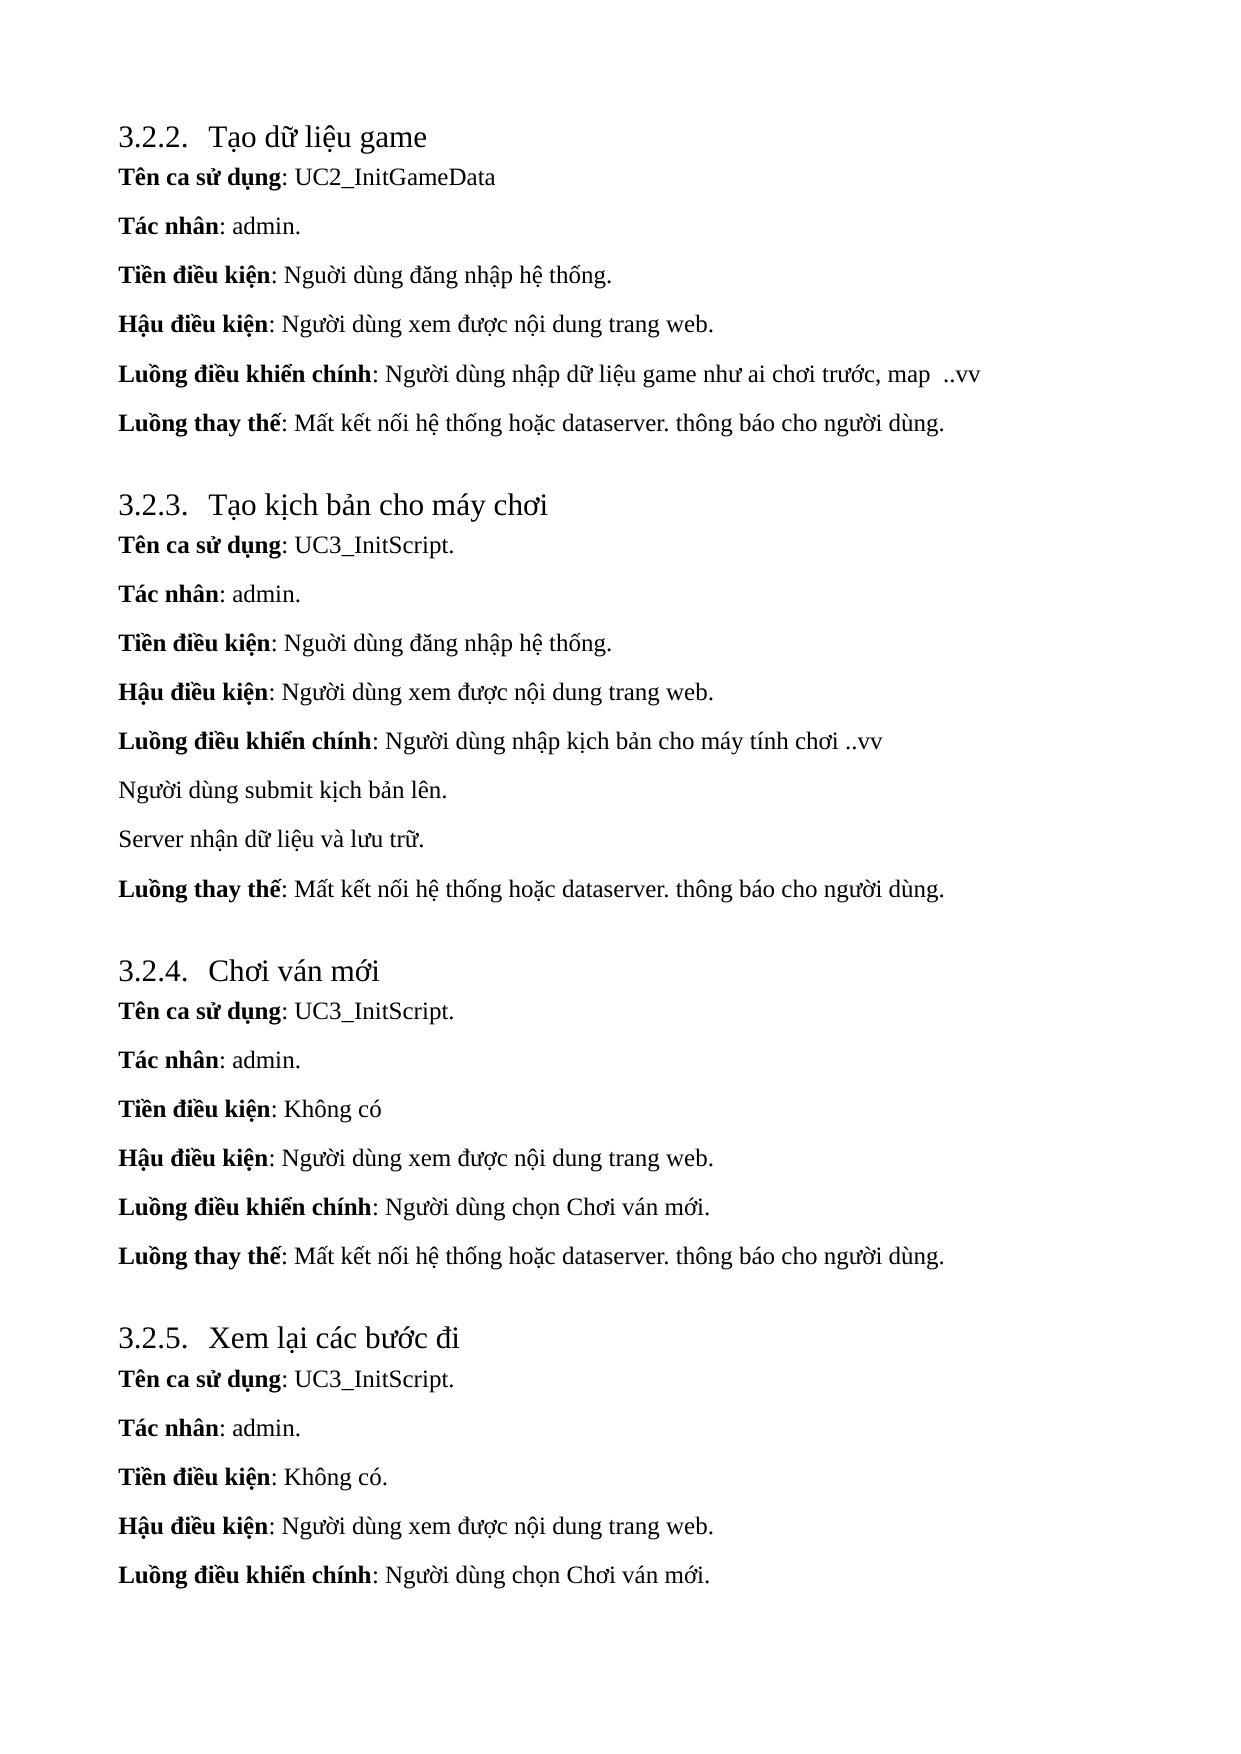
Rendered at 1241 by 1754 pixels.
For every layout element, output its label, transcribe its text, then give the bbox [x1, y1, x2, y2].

text Tiền điều kiện: Nguời dùng đăng nhập hệ thống. [118, 628, 1122, 657]
text Tên ca sử dụng: UC3_InitScript. [118, 1364, 1122, 1393]
text Tên ca sử dụng: UC3_InitScript. [118, 530, 1122, 559]
subtitle Chơi ván mới [118, 952, 1122, 988]
text Người dùng submit kịch bản lên. [118, 776, 1122, 804]
text Luồng thay thế: Mất kết nối hệ thống hoặc dataserver. thông báo cho người dùng. [118, 408, 1122, 436]
text Tác nhân: admin. [118, 579, 1122, 608]
subtitle Xem lại các bước đi [118, 1320, 1122, 1356]
text Hậu điều kiện: Người dùng xem được nội dung trang web. [118, 1143, 1122, 1172]
text Hậu điều kiện: Người dùng xem được nội dung trang web. [118, 677, 1122, 706]
text Hậu điều kiện: Người dùng xem được nội dung trang web. [118, 309, 1122, 338]
text Luồng điều khiển chính: Người dùng nhập kịch bản cho máy tính chơi ..vv [118, 726, 1122, 755]
text Tiền điều kiện: Không có [118, 1094, 1122, 1123]
text Tên ca sử dụng: UC2_InitGameData [118, 162, 1122, 191]
text Server nhận dữ liệu và lưu trữ. [118, 824, 1122, 853]
text Hậu điều kiện: Người dùng xem được nội dung trang web. [118, 1511, 1122, 1540]
text Luồng điều khiển chính: Người dùng nhập dữ liệu game như ai chơi trước, map ..vv [118, 359, 1122, 387]
text Tác nhân: admin. [118, 1045, 1122, 1074]
text Luồng điều khiển chính: Người dùng chọn Chơi ván mới. [118, 1560, 1122, 1589]
text Luồng điều khiển chính: Người dùng chọn Chơi ván mới. [118, 1192, 1122, 1221]
text Tên ca sử dụng: UC3_InitScript. [118, 996, 1122, 1025]
text Tác nhân: admin. [118, 211, 1122, 240]
text Tiền điều kiện: Không có. [118, 1462, 1122, 1491]
subtitle Tạo dữ liệu game [118, 118, 1122, 154]
text Tác nhân: admin. [118, 1413, 1122, 1442]
text Luồng thay thế: Mất kết nối hệ thống hoặc dataserver. thông báo cho người dùng. [118, 1241, 1122, 1270]
subtitle Tạo kịch bản cho máy chơi [118, 486, 1122, 522]
text Tiền điều kiện: Nguời dùng đăng nhập hệ thống. [118, 261, 1122, 289]
text Luồng thay thế: Mất kết nối hệ thống hoặc dataserver. thông báo cho người dùng. [118, 874, 1122, 902]
